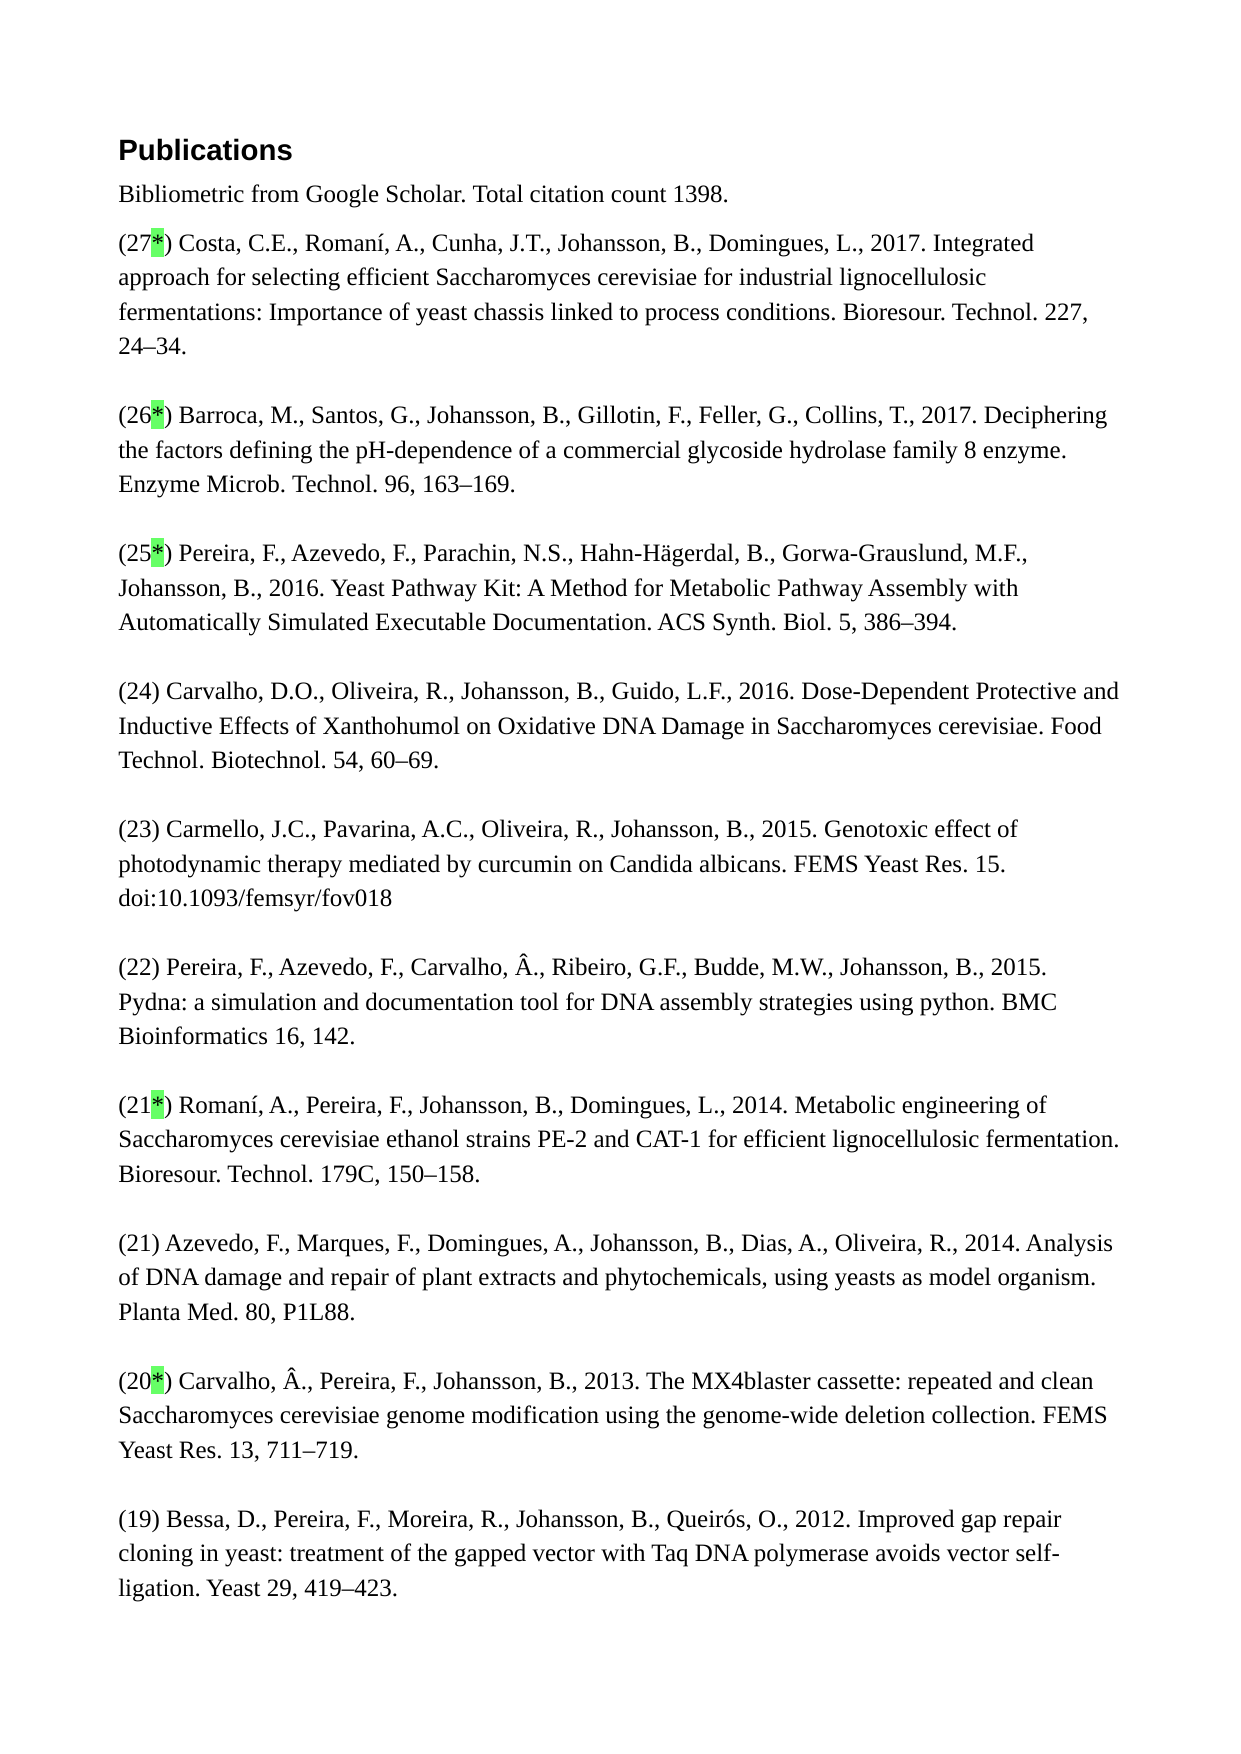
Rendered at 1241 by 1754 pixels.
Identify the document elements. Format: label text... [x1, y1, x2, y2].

text (27*) Costa, C.E., Romaní, A., Cunha, J.T., Johansson, B., Domingues, L., 2017. Integrated approach for selecting efficient Saccharomyces cerevisiae for industrial lignocellulosic fermentations: Importance of yeast chassis linked to process conditions. Bioresour. Technol. 227, 24–34. (26*) Barroca, M., Santos, G., Johansson, B., Gillotin, F., Feller, G., Collins, T., 2017. Deciphering the factors defining the pH-dependence of a commercial glycoside hydrolase family 8 enzyme. Enzyme Microb. Technol. 96, 163–169. (25*) Pereira, F., Azevedo, F., Parachin, N.S., Hahn-Hägerdal, B., Gorwa-Grauslund, M.F., Johansson, B., 2016. Yeast Pathway Kit: A Method for Metabolic Pathway Assembly with Automatically Simulated Executable Documentation. ACS Synth. Biol. 5, 386–394. (24) Carvalho, D.O., Oliveira, R., Johansson, B., Guido, L.F., 2016. Dose-Dependent Protective and Inductive Effects of Xanthohumol on Oxidative DNA Damage in Saccharomyces cerevisiae. Food Technol. Biotechnol. 54, 60–69. (23) Carmello, J.C., Pavarina, A.C., Oliveira, R., Johansson, B., 2015. Genotoxic effect of photodynamic therapy mediated by curcumin on Candida albicans. FEMS Yeast Res. 15. doi:10.1093/femsyr/fov018 (22) Pereira, F., Azevedo, F., Carvalho, Â., Ribeiro, G.F., Budde, M.W., Johansson, B., 2015. Pydna: a simulation and documentation tool for DNA assembly strategies using python. BMC Bioinformatics 16, 142. (21*) Romaní, A., Pereira, F., Johansson, B., Domingues, L., 2014. Metabolic engineering of Saccharomyces cerevisiae ethanol strains PE-2 and CAT-1 for efficient lignocellulosic fermentation. Bioresour. Technol. 179C, 150–158. (21) Azevedo, F., Marques, F., Domingues, A., Johansson, B., Dias, A., Oliveira, R., 2014. Analysis of DNA damage and repair of plant extracts and phytochemicals, using yeasts as model organism. Planta Med. 80, P1L88. (20*) Carvalho, Â., Pereira, F., Johansson, B., 2013. The MX4blaster cassette: repeated and clean Saccharomyces cerevisiae genome modification using the genome-wide deletion collection. FEMS Yeast Res. 13, 711–719. (19) Bessa, D., Pereira, F., Moreira, R., Johansson, B., Queirós, O., 2012. Improved gap repair cloning in yeast: treatment of the gapped vector with Taq DNA polymerase avoids vector self-ligation. Yeast 29, 419–423. [118, 228, 1122, 1601]
subtitle Publications [118, 133, 1122, 166]
text Bibliometric from Google Scholar. Total citation count 1398. [118, 179, 1122, 208]
